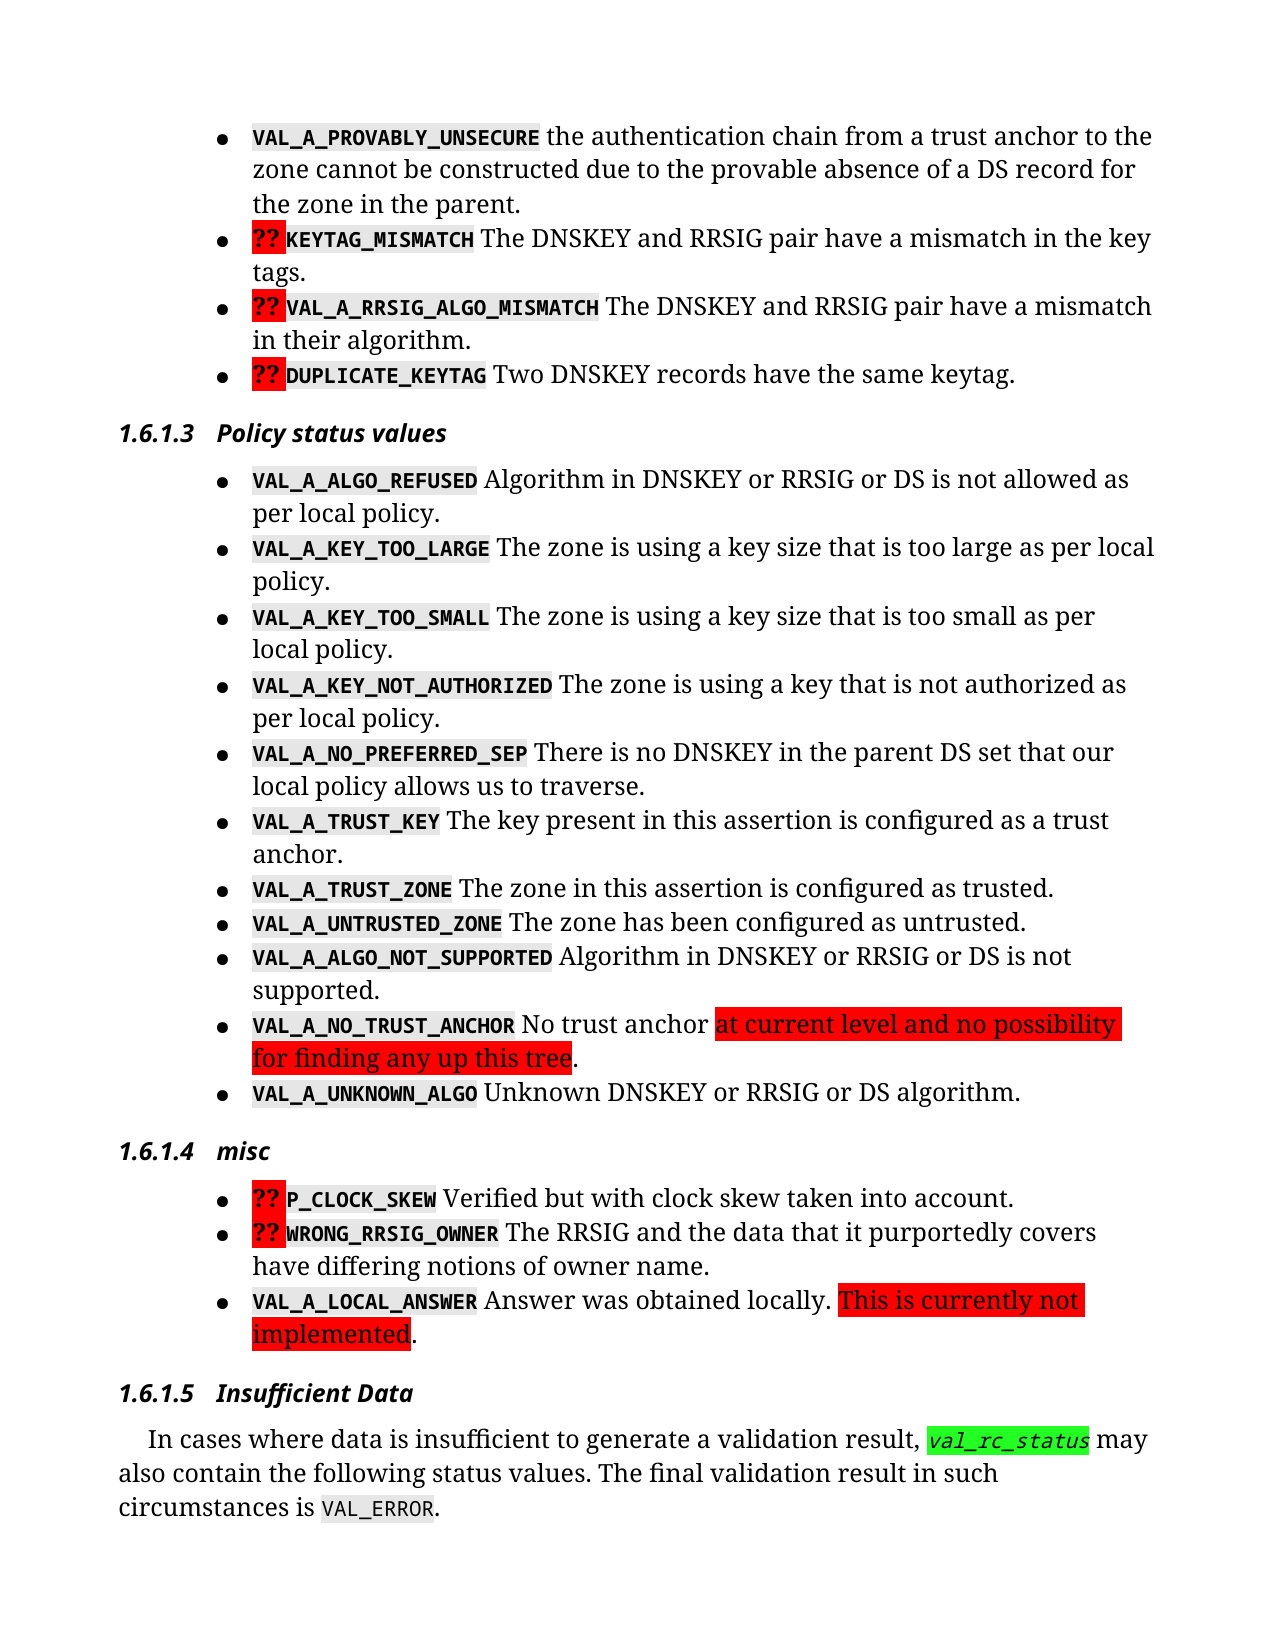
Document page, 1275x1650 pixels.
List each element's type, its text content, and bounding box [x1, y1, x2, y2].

list VAL_A_ALGO_NOT_SUPPORTED Algorithm in DNSKEY or RRSIG or DS is not supported. [215, 939, 1157, 1007]
subtitle misc [118, 1134, 1157, 1168]
list VAL_A_ALGO_REFUSED Algorithm in DNSKEY or RRSIG or DS is not allowed as per local policy. [215, 462, 1157, 530]
list VAL_A_KEY_TOO_LARGE The zone is using a key size that is too large as per local policy. [215, 530, 1157, 598]
list VAL_A_KEY_TOO_SMALL The zone is using a key size that is too small as per local policy. [215, 598, 1157, 666]
list ?? DUPLICATE_KEYTAG Two DNSKEY records have the same keytag. [286, 357, 1157, 391]
list VAL_A_PROVABLY_UNSECURE the authentication chain from a trust anchor to the zone cannot be constructed due to the provable absence of a DS record for the zone in the parent. [215, 118, 1157, 220]
list VAL_A_UNKNOWN_ALGO Unknown DNSKEY or RRSIG or DS algorithm. [215, 1075, 1157, 1109]
list ?? WRONG_RRSIG_OWNER The RRSIG and the data that it purportedly covers have differing notions of owner name. [215, 1214, 1157, 1282]
list VAL_A_KEY_NOT_AUTHORIZED The zone is using a key that is not authorized as per local policy. [215, 666, 1157, 734]
list VAL_A_NO_TRUST_ANCHOR No trust anchor at current level and no possibility for finding any up this tree. [215, 1007, 1157, 1075]
list ?? KEYTAG_MISMATCH The DNSKEY and RRSIG pair have a mismatch in the key tags. [215, 220, 1157, 288]
list ?? VAL_A_RRSIG_ALGO_MISMATCH The DNSKEY and RRSIG pair have a mismatch in their algorithm. [215, 288, 1157, 357]
subtitle Insufficient Data [118, 1376, 1157, 1409]
list VAL_A_NO_PREFERRED_SEP There is no DNSKEY in the parent DS set that our local policy allows us to traverse. [215, 734, 1157, 802]
list ?? P_CLOCK_SKEW Verified but with clock skew taken into account. [286, 1180, 1157, 1214]
list VAL_A_TRUST_KEY The key present in this assertion is configured as a trust anchor. [215, 802, 1157, 871]
subtitle Policy status values [118, 416, 1157, 449]
list ?? DUPLICATE_KEYTAG Two DNSKEY records have the same keytag. [215, 357, 252, 391]
list VAL_A_LOCAL_ANSWER Answer was obtained locally. This is currently not implemented. [215, 1282, 1157, 1351]
list VAL_A_TRUST_ZONE The zone in this assertion is configured as trusted. [215, 871, 1157, 905]
list VAL_A_UNTRUSTED_ZONE The zone has been configured as untrusted. [215, 905, 1157, 939]
text In cases where data is insufficient to generate a validation result, val_rc_status may also contain the following status values. The final validation result in such circumstances is VAL_ERROR. [118, 1422, 1157, 1524]
